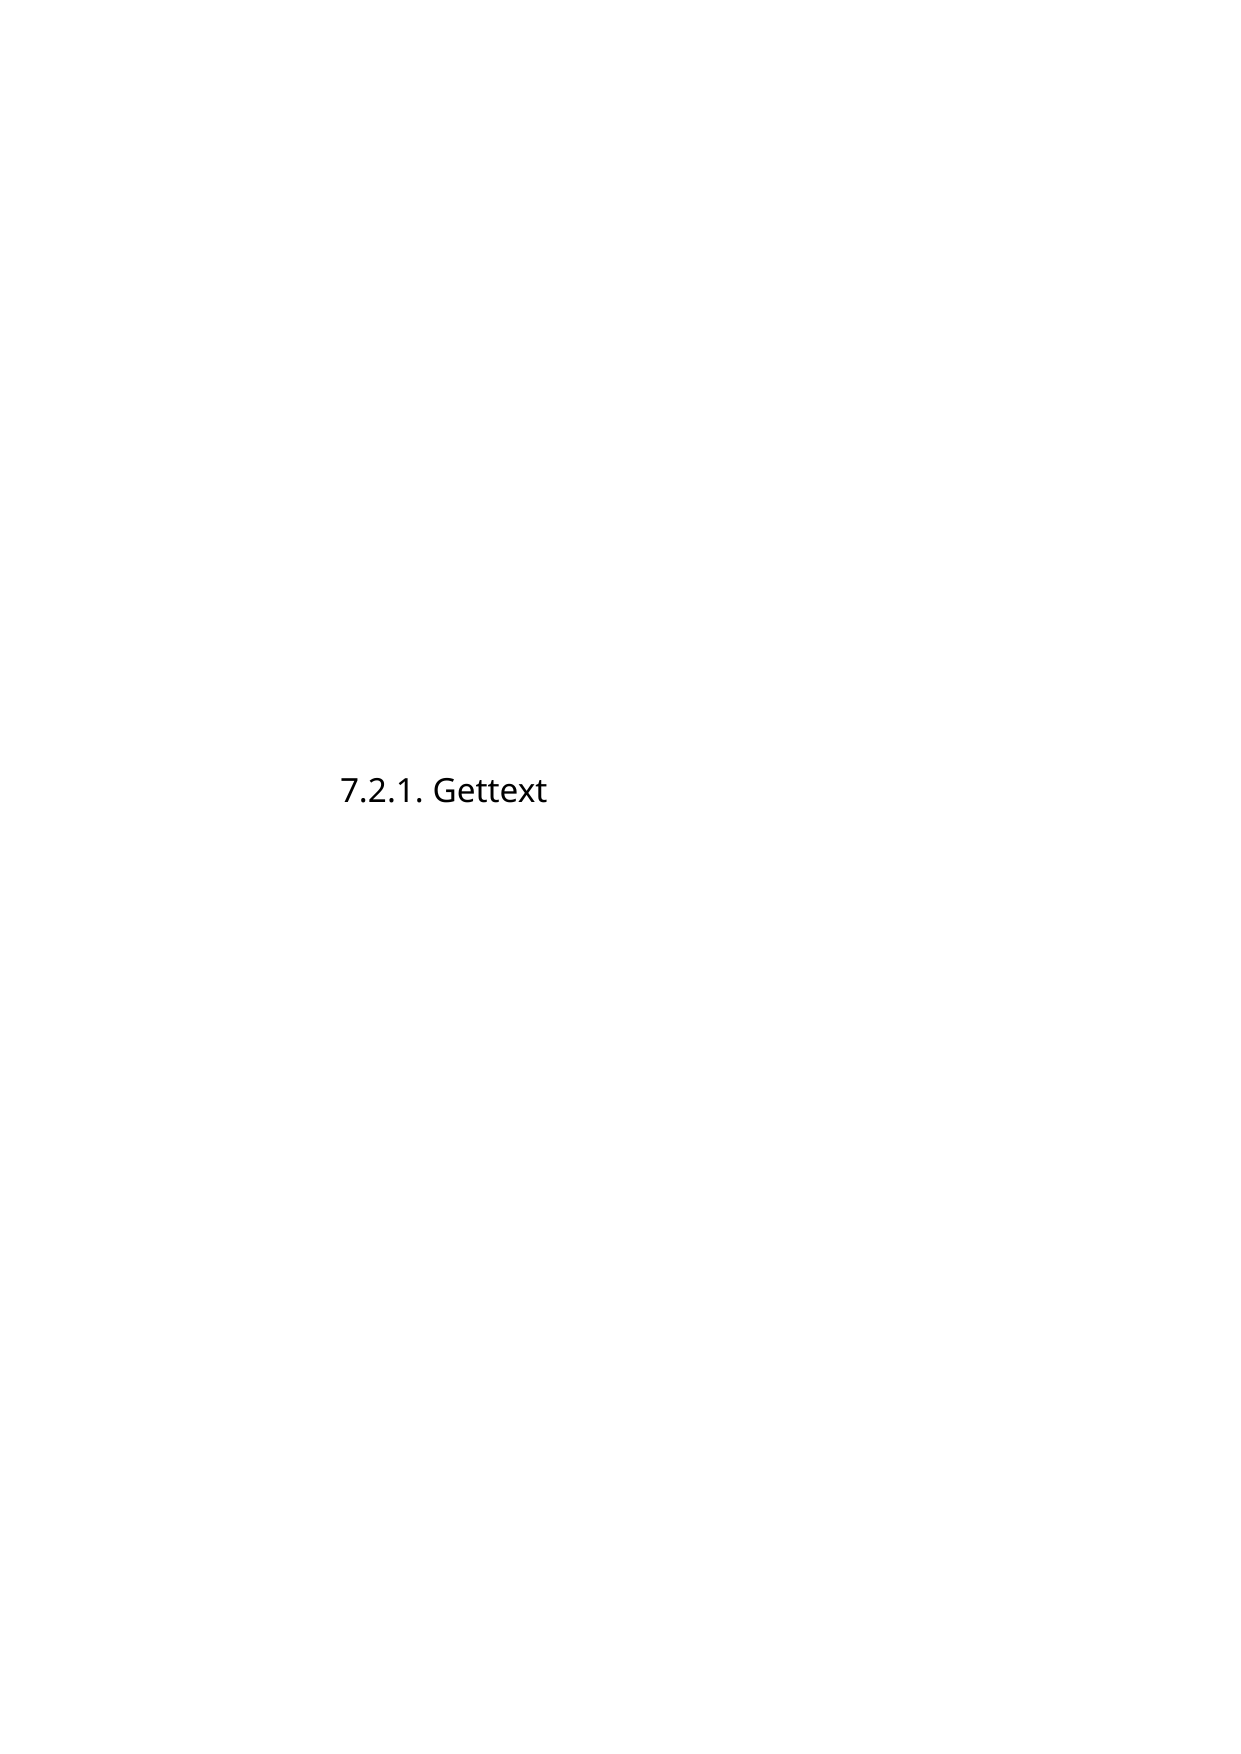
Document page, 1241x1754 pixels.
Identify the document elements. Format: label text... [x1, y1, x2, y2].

text 7.2.1. Gettext [340, 767, 1122, 812]
